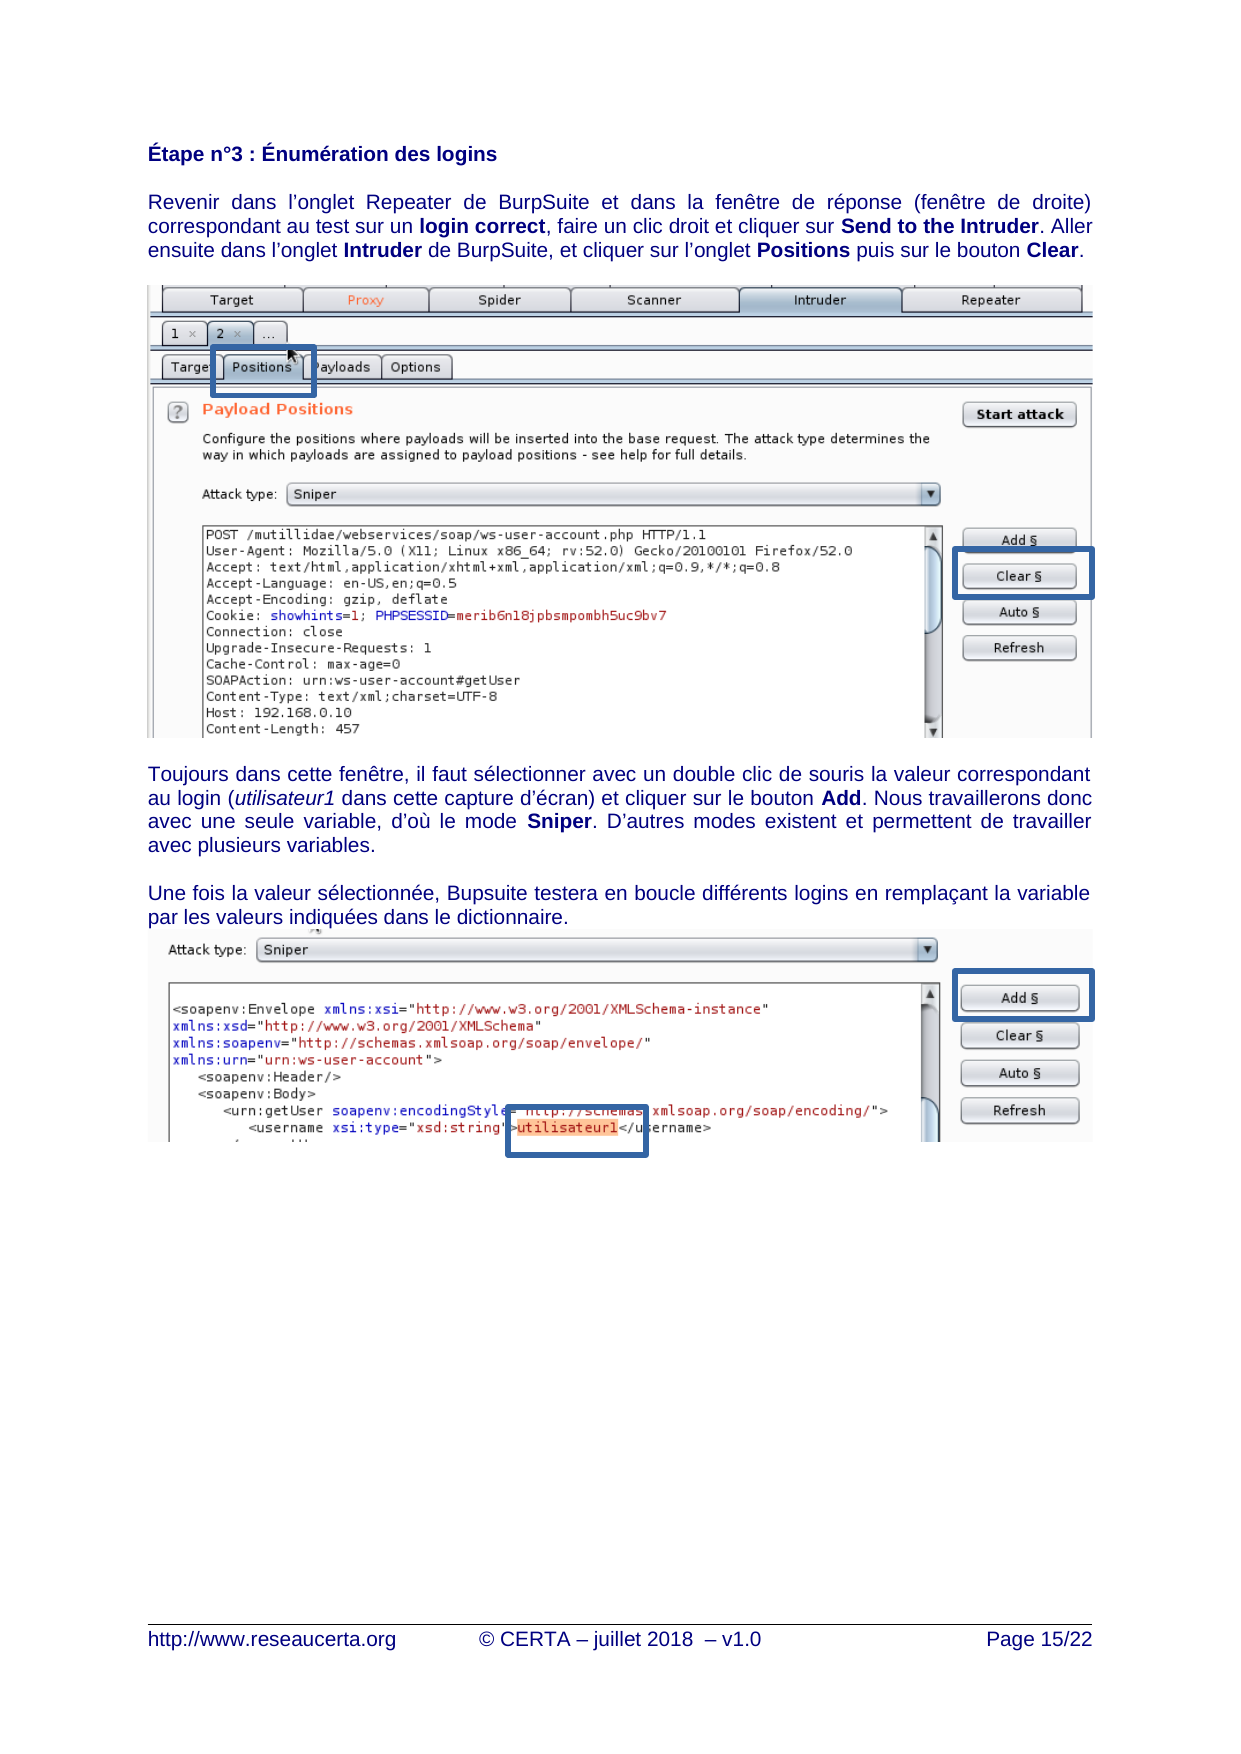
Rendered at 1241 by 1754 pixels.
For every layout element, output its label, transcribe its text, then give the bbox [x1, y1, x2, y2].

picture [958, 552, 1089, 594]
picture [511, 1110, 643, 1142]
text Revenir dans l’onglet Repeater de BurpSuite et dans la fenêtre de réponse (fenêtre de droite) correspondant au test sur un login correct, faire un clic droit et cliquer sur Send to the Intruder. Aller ensuite dans l’onglet Intruder de BurpSuite, et cliquer sur l’onglet Positions puis sur le bouton Clear. [148, 190, 1092, 262]
picture [958, 974, 1089, 1016]
picture [147, 285, 1093, 738]
text Toujours dans cette fenêtre, il faut sélectionner avec un double clic de souris la valeur correspondant au login (utilisateur1 dans cette capture d’écran) et cliquer sur le bouton Add. Nous travaillerons donc avec une seule variable, d’où le mode Sniper. D’autres modes existent et permettent de travailler avec plusieurs variables. [148, 761, 1092, 857]
text Une fois la valeur sélectionnée, Bupsuite testera en boucle différents logins en remplaçant la variable par les valeurs indiquées dans le dictionnaire. [148, 881, 1092, 929]
picture [147, 929, 1093, 1142]
text Étape n°3 : Énumération des logins [148, 142, 1092, 166]
